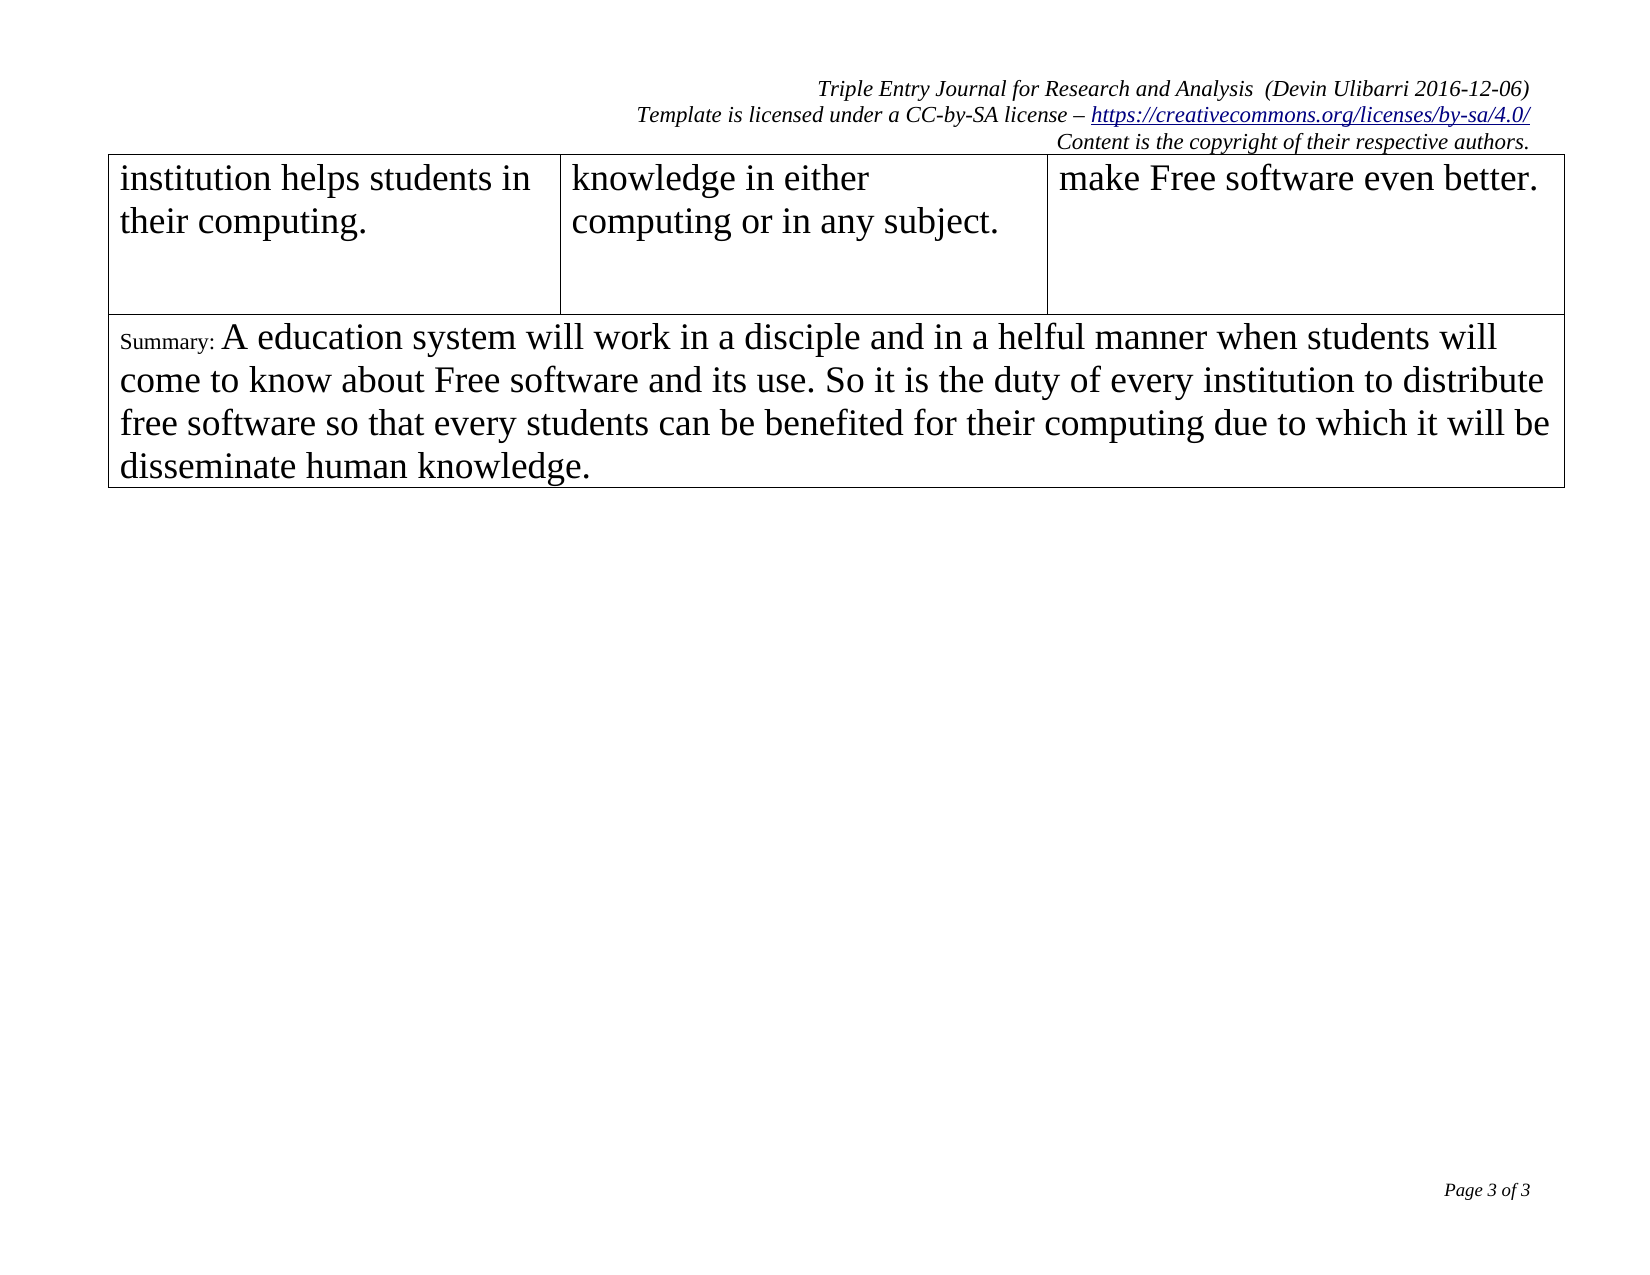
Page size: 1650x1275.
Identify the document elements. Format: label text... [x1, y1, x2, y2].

table_cell Summary: A education system will work in a disciple and in a helful manner when students will come to know about Free software and its use. So it is the duty of every institution to distribute free software so that every students can be benefited for their computing due to which it will be disseminate human knowledge. [109, 315, 1564, 487]
table_cell knowledge in either computing or in any subject. [561, 155, 1047, 313]
table_cell institution helps students in their computing. [109, 155, 560, 313]
table_cell make Free software even better. [1048, 155, 1564, 313]
